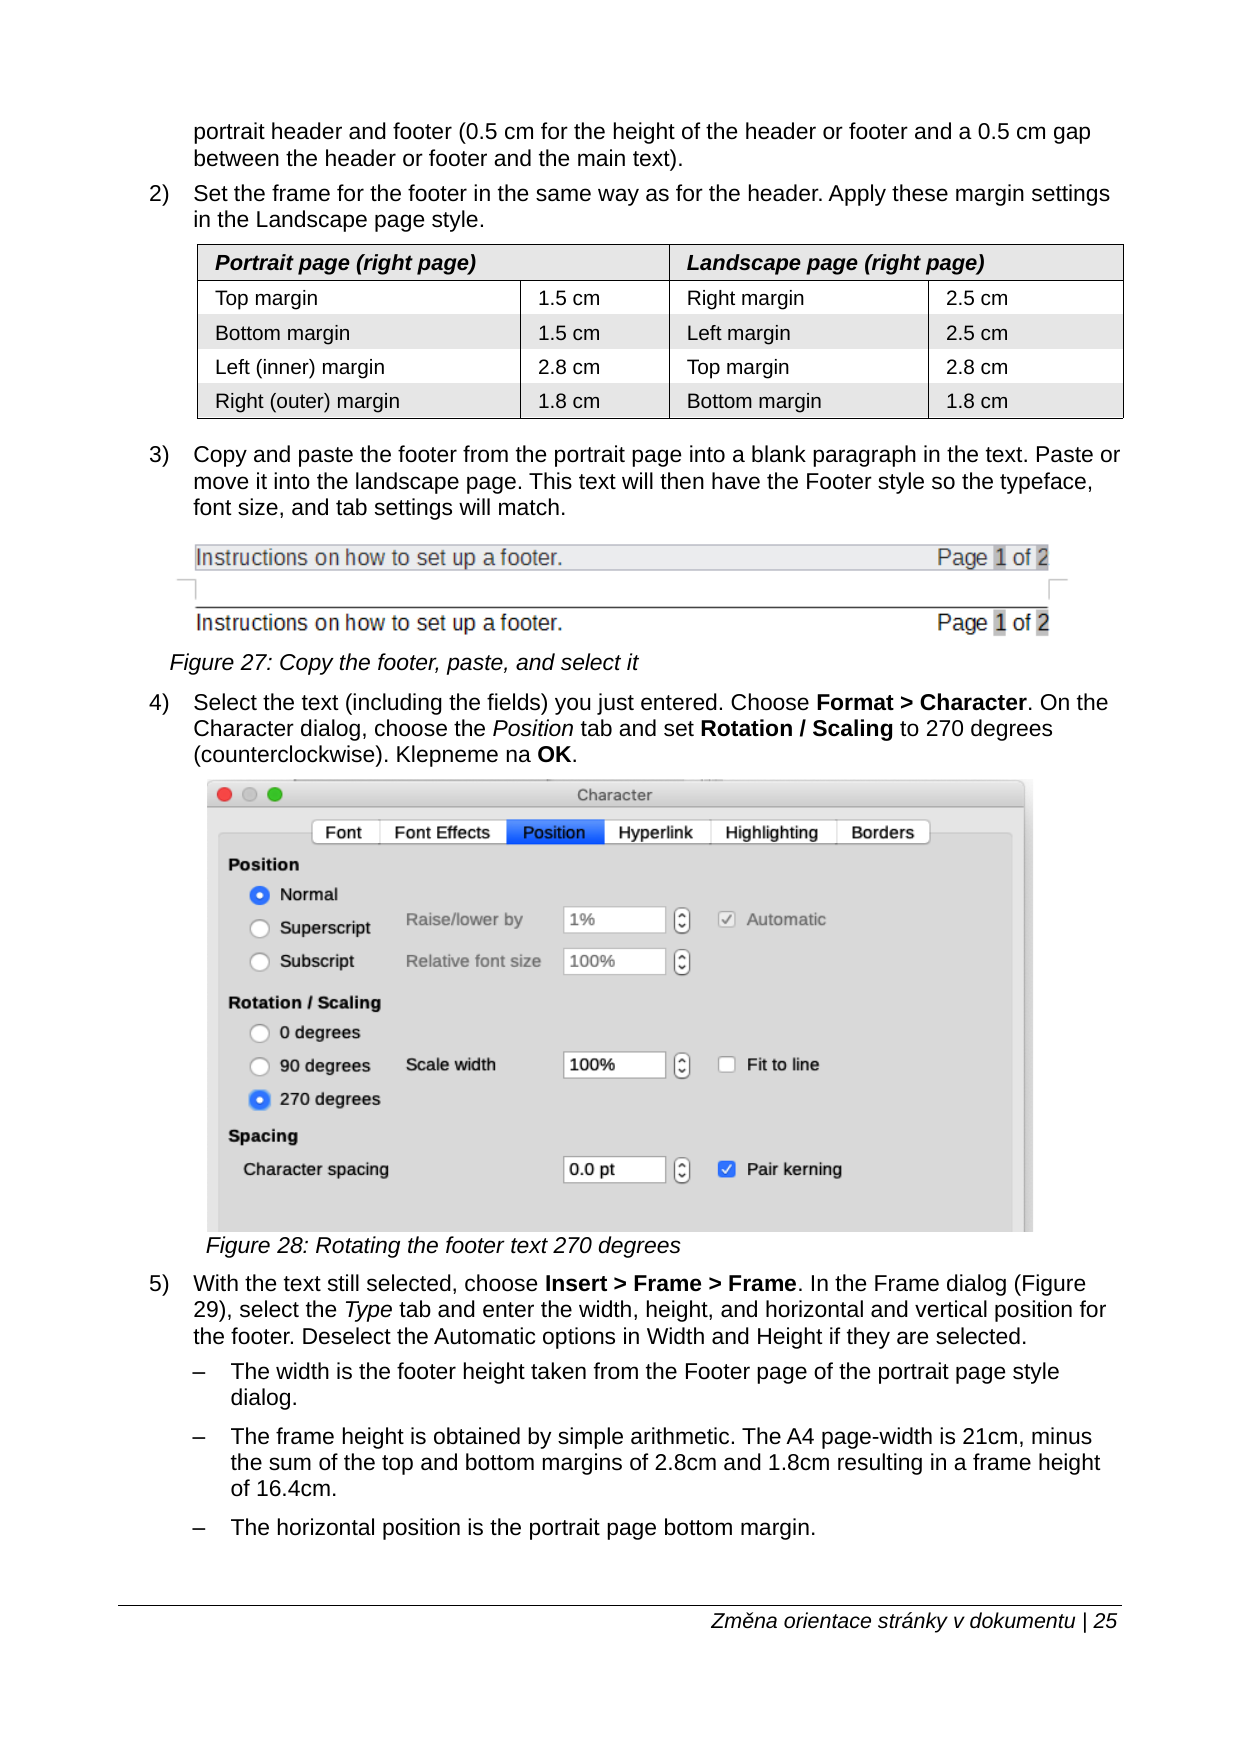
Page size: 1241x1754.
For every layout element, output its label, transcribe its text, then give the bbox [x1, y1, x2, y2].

table_header Landscape page (right page) [670, 245, 1123, 280]
table_cell Top margin [670, 349, 928, 383]
table_cell 1.5 cm [521, 281, 669, 314]
table_cell Bottom margin [670, 383, 928, 417]
list Select the text (including the fields) you just entered. Choose Format > Character. On the Character dialog, choose the Position tab and set Rotation / Scaling to 270 degrees (counterclockwise). Klepneme na OK. [169, 688, 1122, 768]
table_cell 1.8 cm [929, 383, 1123, 417]
table_cell Left (inner) margin [198, 349, 520, 383]
table_cell 2.8 cm [521, 349, 669, 383]
table_cell Bottom margin [198, 314, 520, 349]
picture [207, 779, 1034, 1232]
table_header Portrait page (right page) [198, 245, 669, 280]
table_cell Left margin [670, 314, 928, 349]
table_cell Right (outer) margin [198, 383, 520, 417]
text Figure 27: Copy the footer, paste, and select it [169, 650, 1071, 676]
table_cell 2.8 cm [929, 349, 1123, 383]
list portrait header and footer (0.5 cm for the height of the header or footer and a 0.5 cm gap between the header or footer and the main text). [193, 118, 1122, 171]
list With the text still selected, choose Insert > Frame > Frame. In the Frame dialog (Figure 29), select the Type tab and enter the width, height, and horizontal and vertical position for the footer. Deselect the Automatic options in Width and Height if they are selected. [169, 1270, 1122, 1349]
table_cell 1.8 cm [521, 383, 669, 417]
list The frame height is obtained by simple arithmetic. The A4 page-width is 21cm, minus the sum of the top and bottom margins of 2.8cm and 1.8cm resulting in a frame height of 16.4cm. [192, 1423, 1122, 1502]
table_cell Top margin [198, 281, 520, 314]
text Figure 28: Rotating the footer text 270 degrees [206, 779, 1035, 1258]
table_cell 2.5 cm [929, 281, 1123, 314]
table_cell 1.5 cm [521, 314, 669, 349]
list The width is the footer height taken from the Footer page of the portrait page style dialog. [192, 1358, 1122, 1411]
list Set the frame for the footer in the same way as for the header. Apply these margin settings in the Landscape page style. [169, 180, 1122, 232]
list Copy and paste the footer from the portrait page into a blank paragraph in the text. Paste or move it into the landscape page. This text will then have the Footer style so the typeface, font size, and tab settings will match. [169, 441, 1122, 520]
list The horizontal position is the portrait page bottom margin. [192, 1514, 1122, 1540]
picture [169, 532, 1072, 650]
table_cell Right margin [670, 281, 928, 314]
table_cell 2.5 cm [929, 314, 1123, 349]
